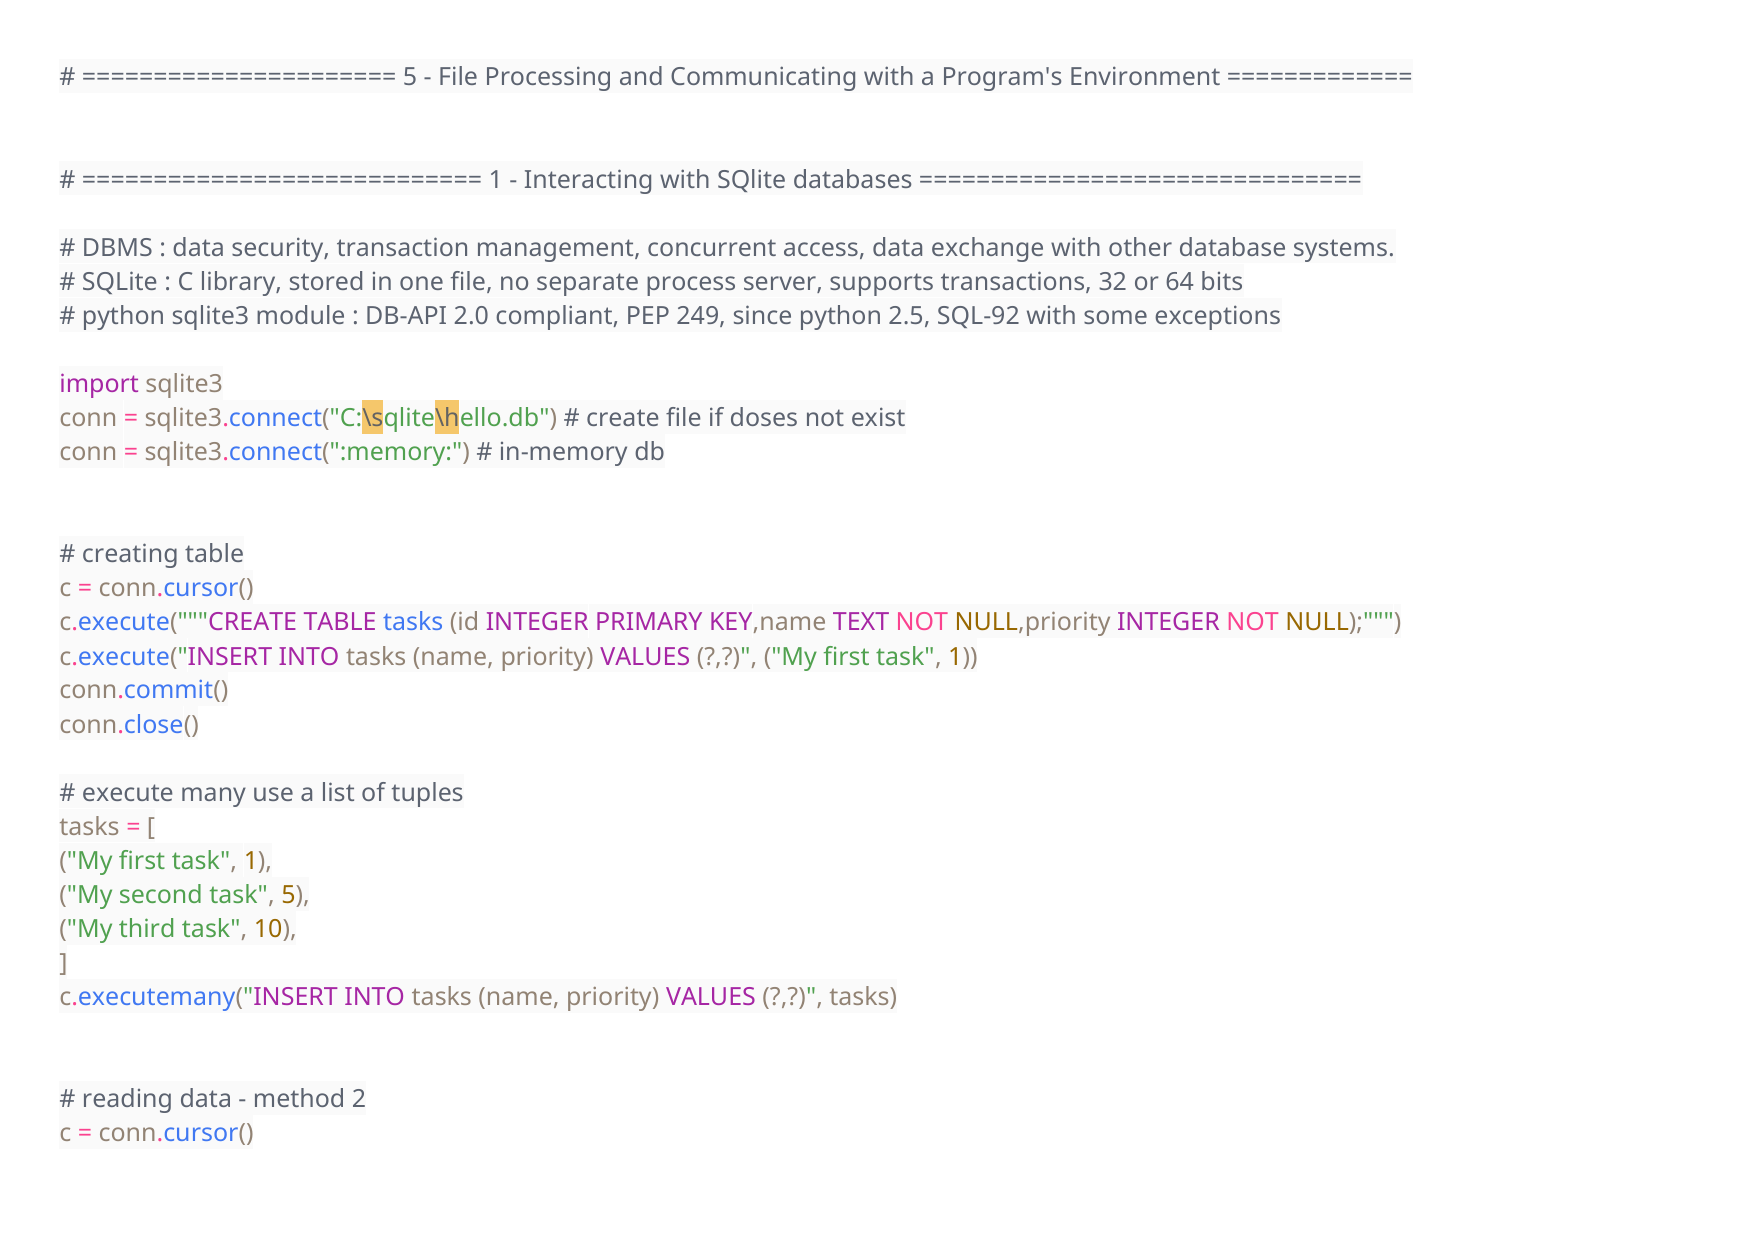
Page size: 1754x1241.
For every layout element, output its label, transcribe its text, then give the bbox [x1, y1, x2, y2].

text # ====================== 5 - File Processing and Communicating with a Program's Environment ============= # ============================ 1 - Interacting with SQlite databases =============================== # DBMS : data security, transaction management, concurrent access, data exchange with other database systems. # SQLite : C library, stored in one file, no separate process server, supports transactions, 32 or 64 bits # python sqlite3 module : DB-API 2.0 compliant, PEP 249, since python 2.5, SQL-92 with some exceptions [59, 59, 1695, 366]
text import sqlite3 conn = sqlite3.connect("C:\sqlite\hello.db") # create file if doses not exist conn = sqlite3.connect(":memory:") # in-memory db # creating table c = conn.cursor() c.execute("""CREATE TABLE tasks (id INTEGER PRIMARY KEY,name TEXT NOT NULL,priority INTEGER NOT NULL);""") c.execute("INSERT INTO tasks (name, priority) VALUES (?,?)", ("My first task", 1)) conn.commit() conn.close() # execute many use a list of tuples tasks = [ ("My first task", 1), ("My second task", 5), ("My third task", 10), ] c.executemany("INSERT INTO tasks (name, priority) VALUES (?,?)", tasks) # reading data - method 2 c = conn.cursor() [59, 366, 1695, 1149]
